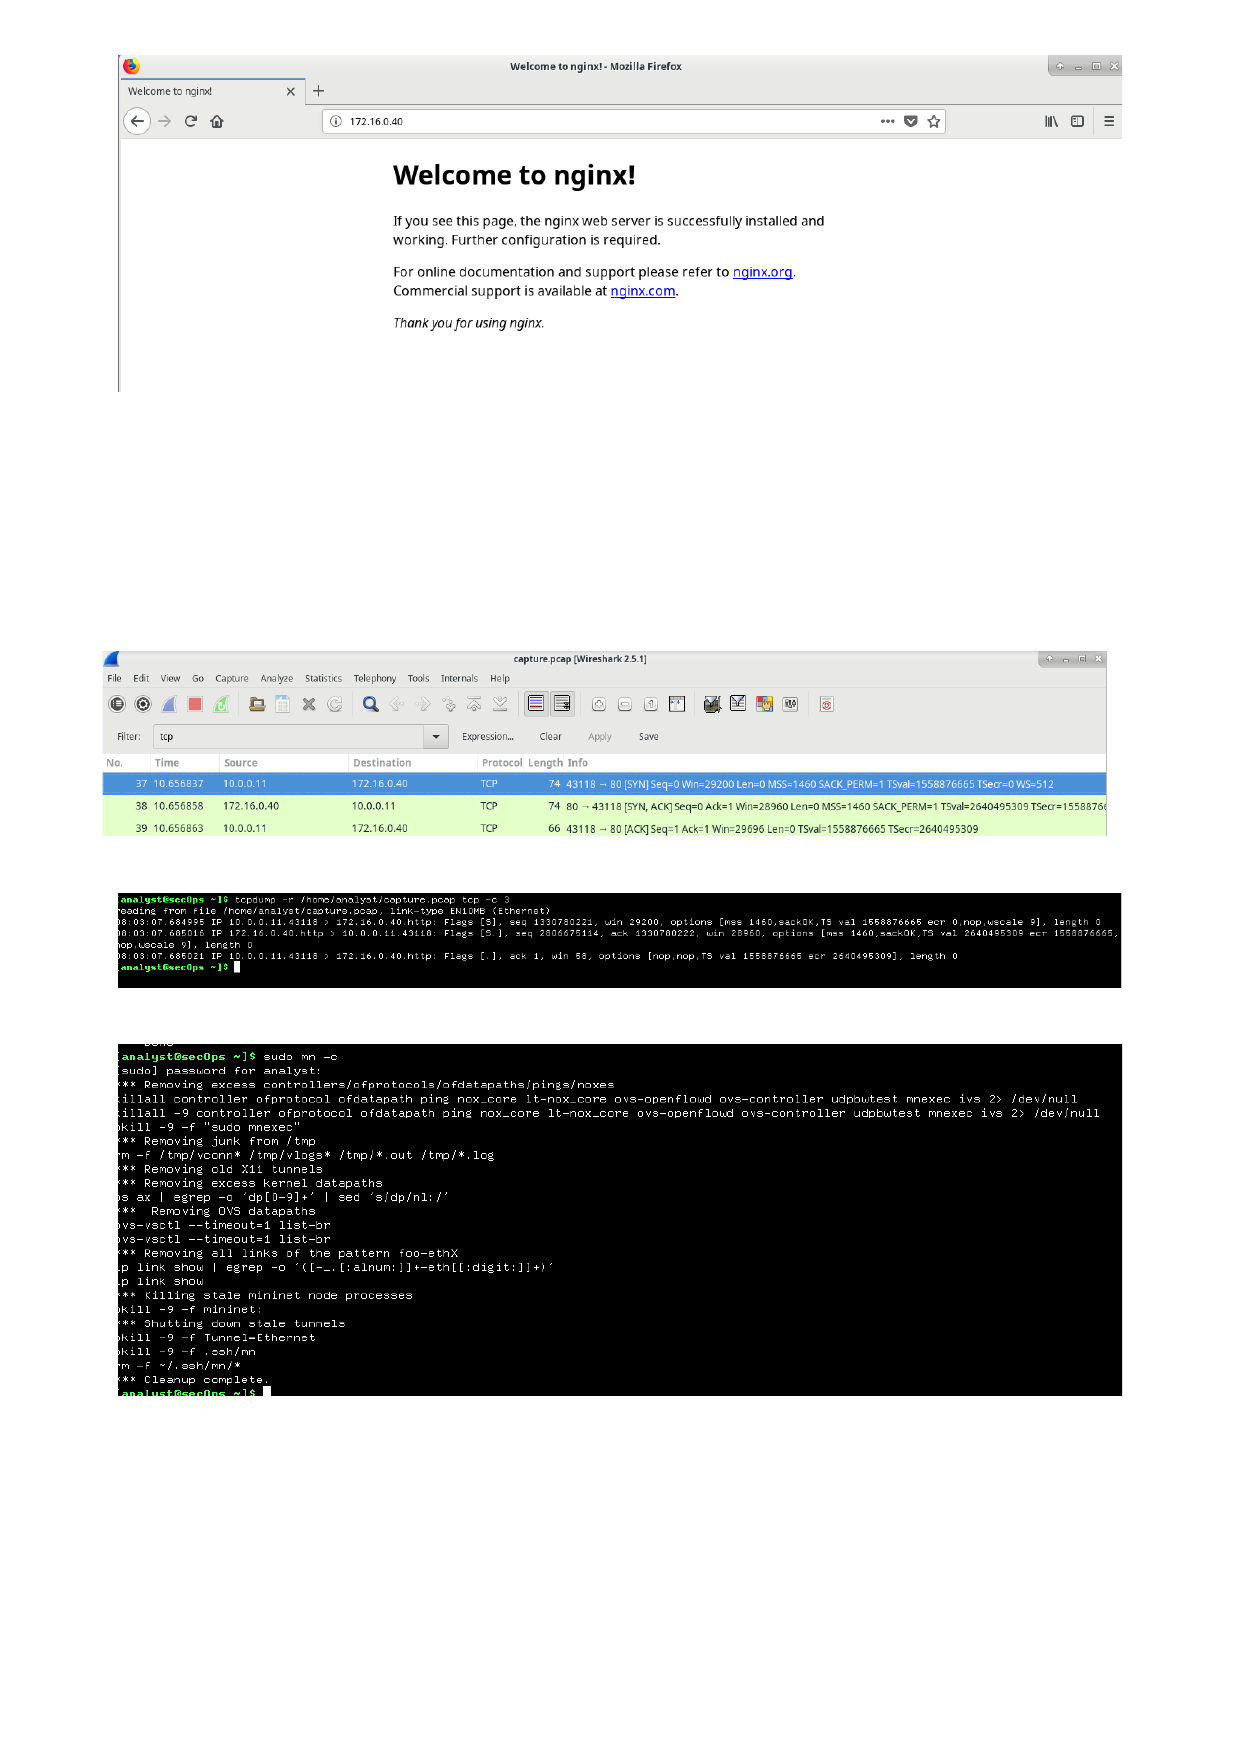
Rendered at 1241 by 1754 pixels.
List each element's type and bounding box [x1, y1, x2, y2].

picture [118, 55, 1123, 392]
picture [102, 651, 1107, 836]
picture [118, 893, 1123, 988]
picture [118, 1044, 1123, 1396]
